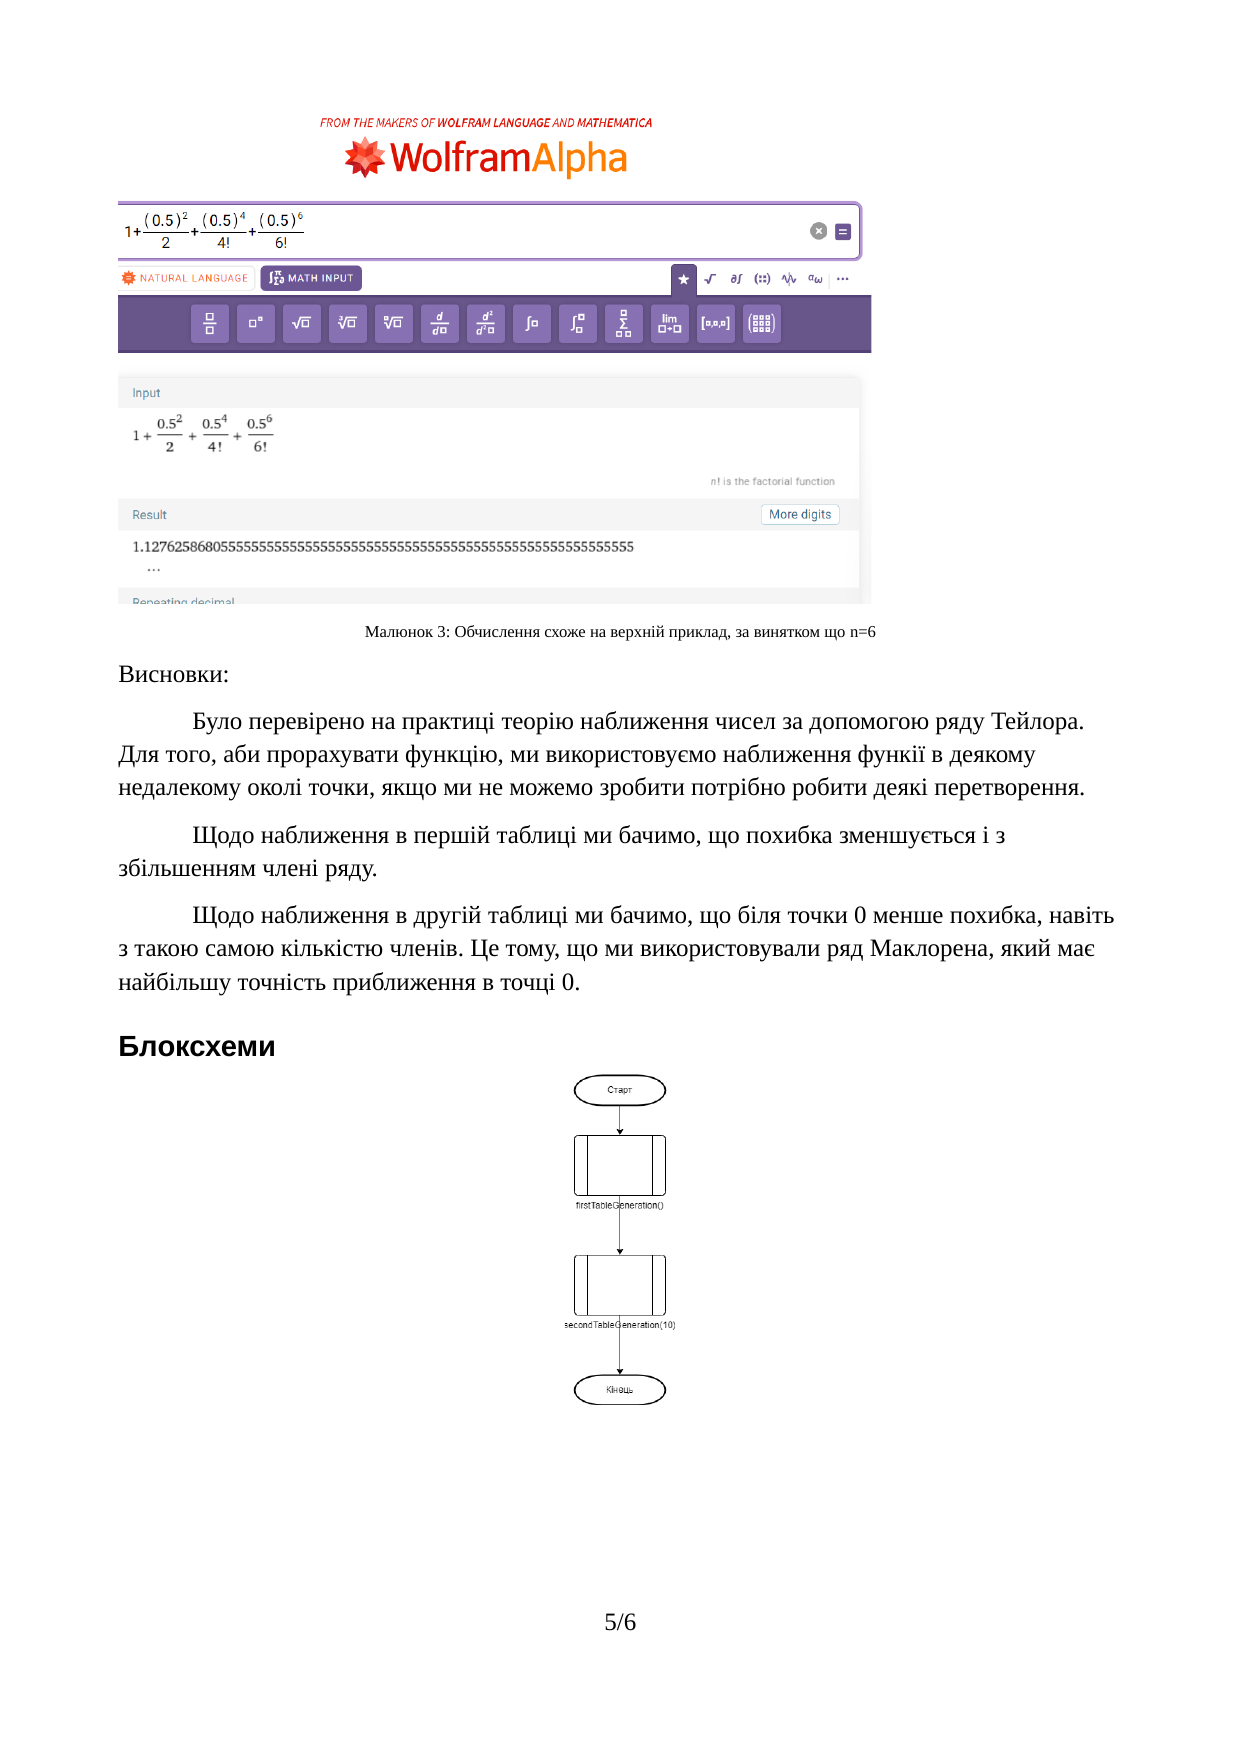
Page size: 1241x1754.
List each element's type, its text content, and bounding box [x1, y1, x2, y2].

subtitle Блоксхеми [118, 1029, 1122, 1062]
picture [564, 1074, 676, 1405]
text Щодо наближення в першій таблиці ми бачимо, що похибка зменшується і з збільшенням члені ряду. [118, 820, 1122, 882]
text Щодо наближення в другій таблиці ми бачимо, що біля точки 0 менше похибка, навіть з такою самою кількістю членів. Це тому, що ми використовували ряд Маклорена, який має найбільшу точність приближення в точці 0. [118, 901, 1122, 995]
picture [118, 118, 872, 604]
text Висновки: [118, 659, 1122, 687]
text Малюнок 3: Обчислення схоже на верхній приклад, за винятком що n=6 [118, 622, 1122, 641]
text Було перевірено на практиці теорію наближення чисел за допомогою ряду Тейлора. Для того, аби прорахувати функцію, ми використовуємо наближення функії в деякому недалекому околі точки, якщо ми не можемо зробити потрібно робити деякі перетворення. [118, 706, 1122, 801]
